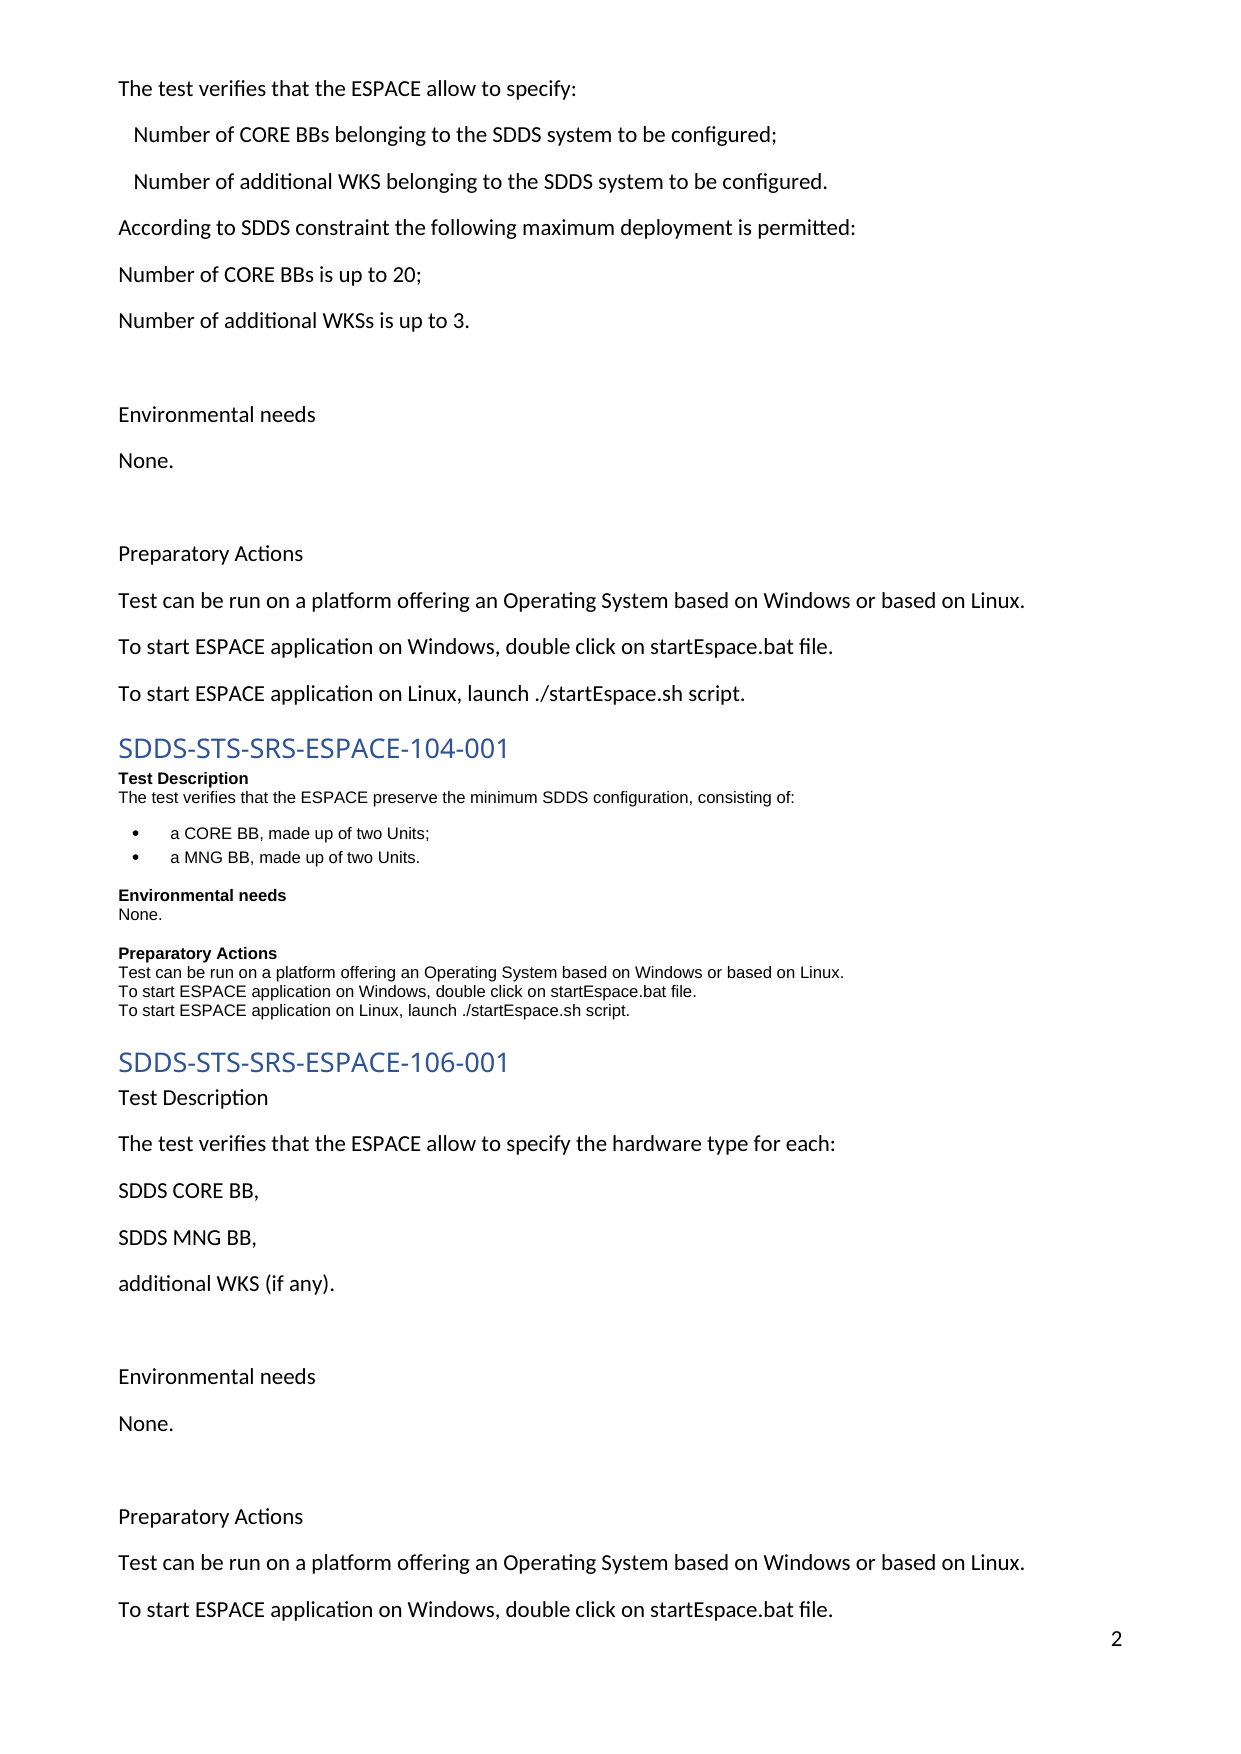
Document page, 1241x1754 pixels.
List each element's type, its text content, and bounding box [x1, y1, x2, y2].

text Test can be run on a platform offering an Operating System based on Windows or based on Linux. [118, 586, 1122, 614]
text Number of CORE BBs is up to 20; [118, 260, 1122, 288]
text SDDS CORE BB, [118, 1176, 1122, 1204]
text None. [118, 446, 1122, 474]
text Environmental needs [118, 1362, 1122, 1390]
text Test Description [118, 769, 1122, 788]
text Environmental needs [118, 400, 1122, 428]
text To start ESPACE application on Linux, launch ./startEspace.sh script. [118, 1001, 1122, 1020]
text Number of additional WKSs is up to 3. [118, 307, 1122, 334]
list a MNG BB, made up of two Units. [133, 848, 1122, 867]
text To start ESPACE application on Linux, launch ./startEspace.sh script. [118, 679, 1122, 707]
text additional WKS (if any). [118, 1269, 1122, 1297]
text None. [118, 905, 1122, 924]
text None. [118, 1409, 1122, 1437]
text SDDS MNG BB, [118, 1223, 1122, 1251]
subtitle SDDS-STS-SRS-ESPACE-104-001 [118, 730, 1122, 767]
text According to SDDS constraint the following maximum deployment is permitted: [118, 213, 1122, 241]
text Preparatory Actions [118, 924, 1122, 963]
text The test verifies that the ESPACE allow to specify the hardware type for each: [118, 1129, 1122, 1157]
text Preparatory Actions [118, 539, 1122, 567]
text Test can be run on a platform offering an Operating System based on Windows or based on Linux. [118, 963, 1122, 982]
text Preparatory Actions [118, 1502, 1122, 1530]
text Number of additional WKS belonging to the SDDS system to be configured. [118, 167, 1122, 195]
text Test Description [118, 1083, 1122, 1111]
text To start ESPACE application on Windows, double click on startEspace.bat file. [118, 632, 1122, 661]
text The test verifies that the ESPACE preserve the minimum SDDS configuration, consisting of: [118, 788, 1122, 807]
text To start ESPACE application on Windows, double click on startEspace.bat file. [118, 982, 1122, 1001]
text The test verifies that the ESPACE allow to specify: [118, 74, 1122, 102]
list a CORE BB, made up of two Units; [133, 824, 1122, 843]
subtitle SDDS-STS-SRS-ESPACE-106-001 [118, 1043, 1122, 1080]
text Environmental needs [118, 886, 1122, 905]
text Number of CORE BBs belonging to the SDDS system to be configured; [118, 120, 1122, 148]
text To start ESPACE application on Windows, double click on startEspace.bat file. [118, 1595, 1122, 1623]
text Test can be run on a platform offering an Operating System based on Windows or based on Linux. [118, 1548, 1122, 1577]
